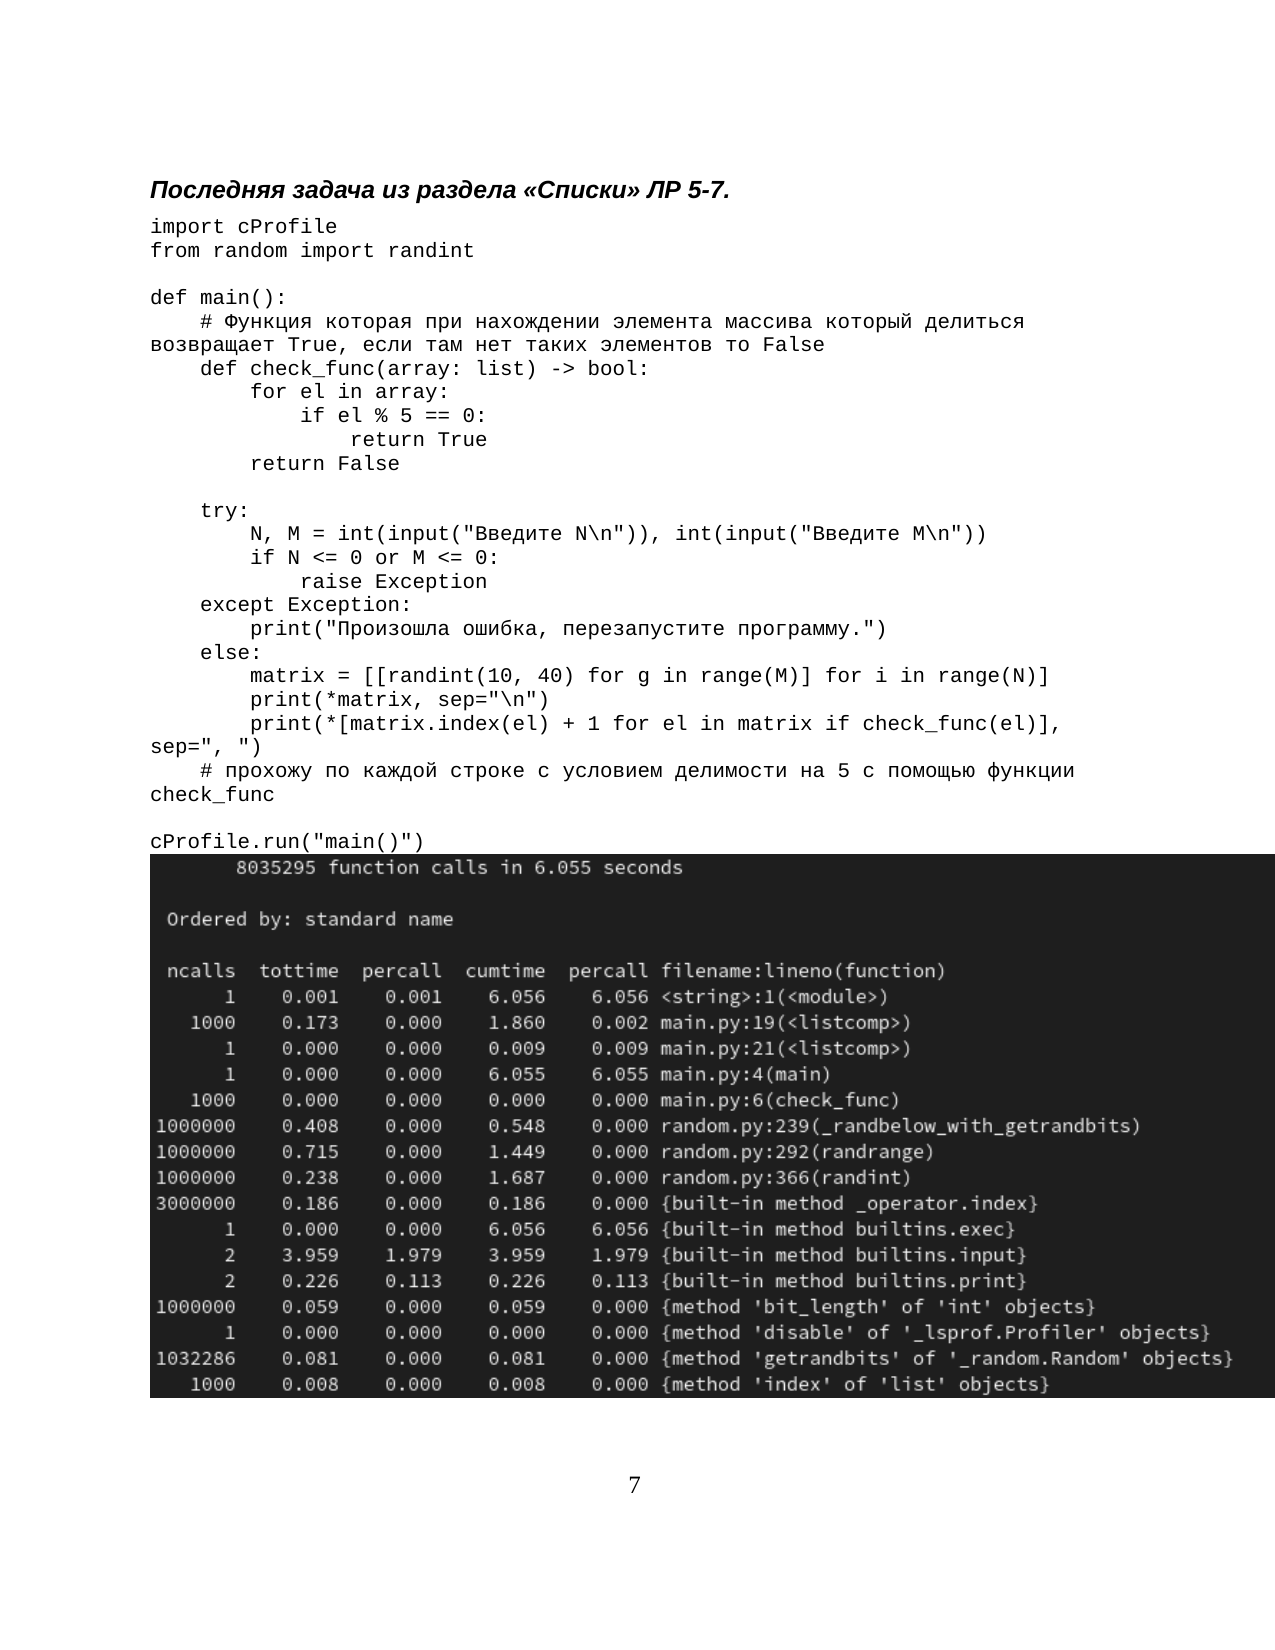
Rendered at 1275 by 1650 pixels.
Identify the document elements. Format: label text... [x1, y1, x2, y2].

text matrix = [[randint(10, 40) for g in range(M)] for i in range(N)] [150, 665, 1125, 689]
text import cProfile [150, 216, 1125, 240]
picture [150, 854, 1275, 1398]
text else: [150, 642, 1125, 665]
text except Exception: [150, 594, 1125, 618]
text if N <= 0 or M <= 0: [150, 547, 1125, 571]
text # Функция которая при нахождении элемента массива который делиться возвращает True, если там нет таких элементов то False [150, 311, 1125, 358]
text print(*matrix, sep="\n") [150, 689, 1125, 713]
text return True [150, 429, 1125, 452]
text def check_func(array: list) -> bool: [150, 358, 1125, 382]
text # прохожу по каждой строке с условием делимости на 5 с помощью функции check_func [150, 760, 1125, 807]
text N, M = int(input("Введите N\n")), int(input("Введите M\n")) [150, 523, 1125, 547]
text for el in array: [150, 382, 1125, 405]
text print("Произошла ошибка, перезапустите программу.") [150, 618, 1125, 642]
text if el % 5 == 0: [150, 405, 1125, 429]
text print(*[matrix.index(el) + 1 for el in matrix if check_func(el)], sep=", ") [150, 713, 1125, 760]
text raise Exception [150, 571, 1125, 594]
text def main(): [150, 287, 1125, 311]
text return False [150, 452, 1125, 476]
text from random import randint [150, 240, 1125, 263]
text cProfile.run("main()") [150, 831, 1125, 854]
subtitle Последняя задача из раздела «Списки» ЛР 5-7. [150, 175, 1125, 203]
text try: [150, 500, 1125, 523]
